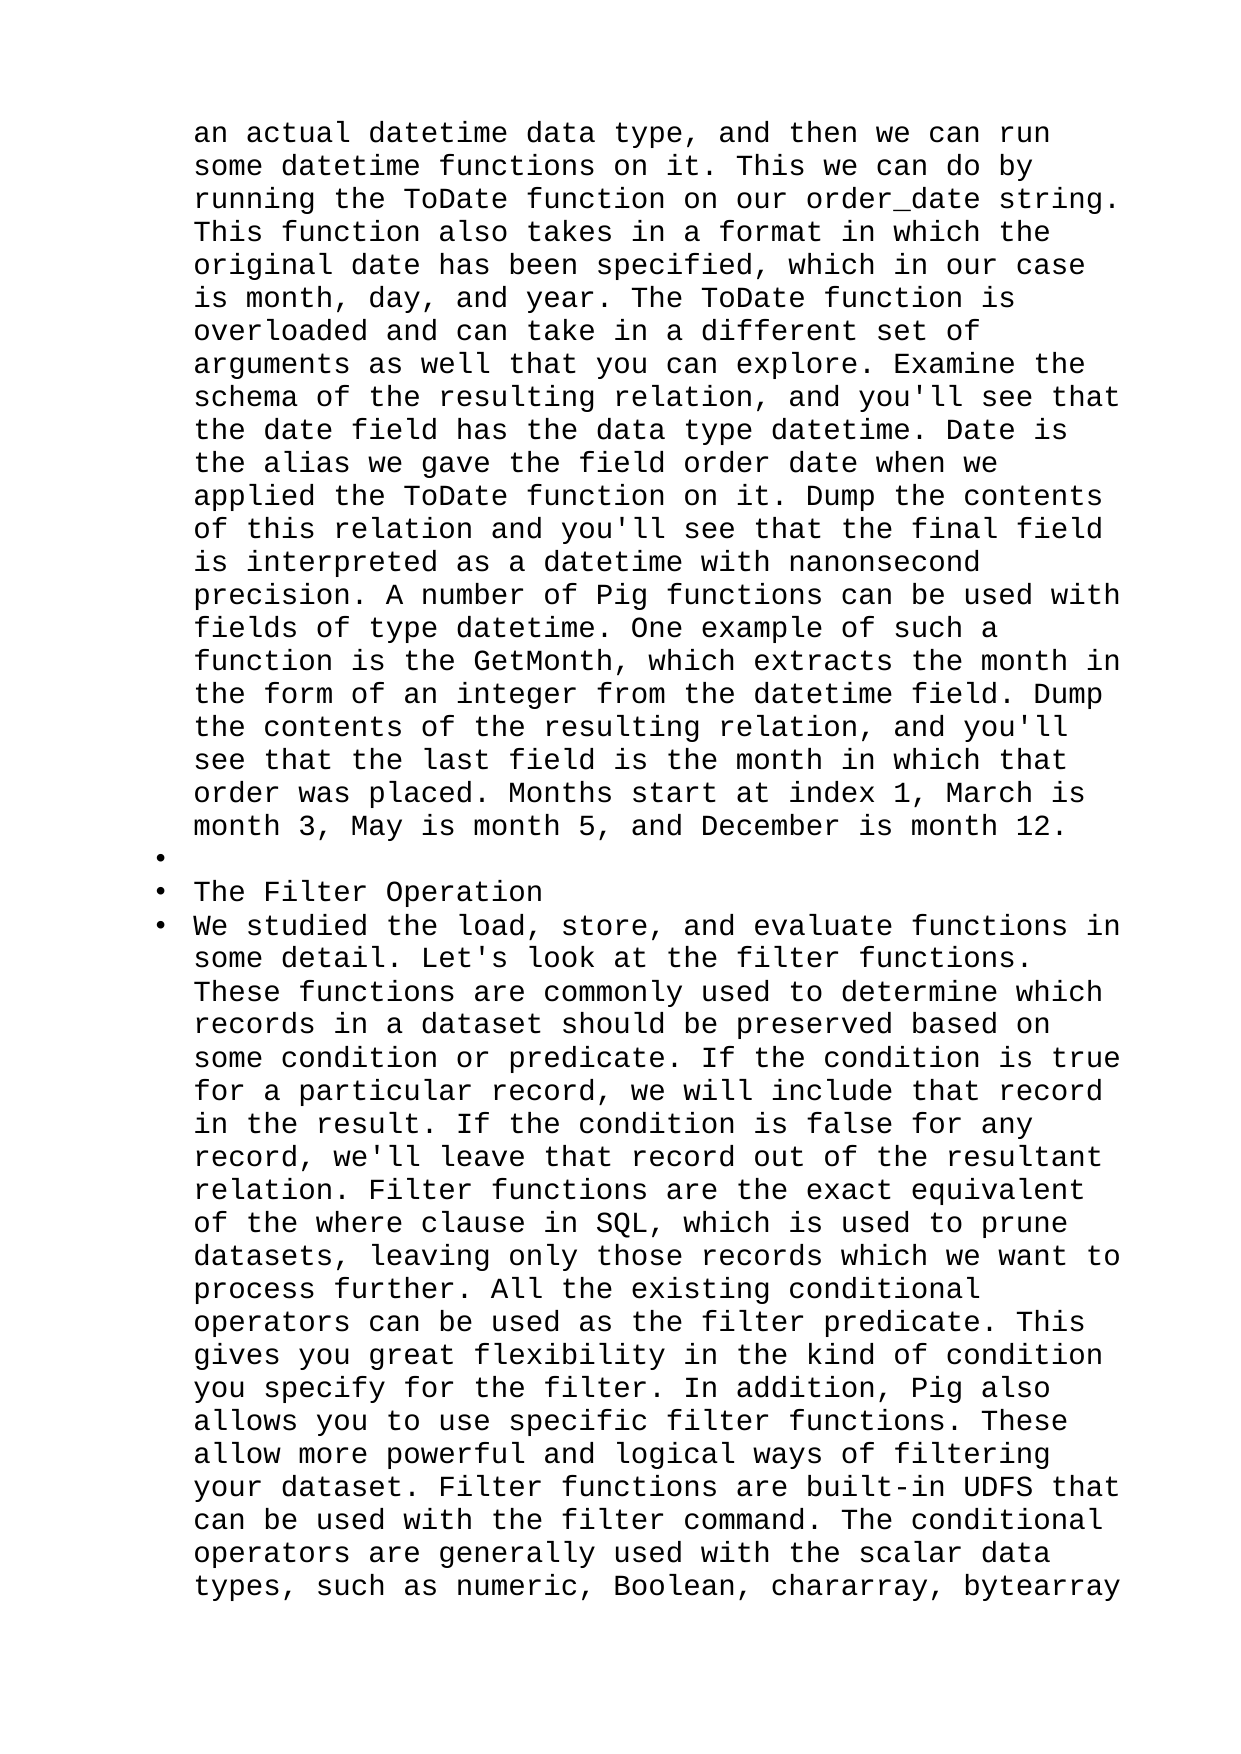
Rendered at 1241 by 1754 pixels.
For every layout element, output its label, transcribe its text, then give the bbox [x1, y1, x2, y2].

list We studied the load, store, and evaluate functions in some detail. Let's look at the filter functions. These functions are commonly used to determine which records in a dataset should be preserved based on some condition or predicate. If the condition is true for a particular record, we will include that record in the result. If the condition is false for any record, we'll leave that record out of the resultant relation. Filter functions are the exact equivalent of the where clause in SQL, which is used to prune datasets, leaving only those records which we want to process further. All the existing conditional operators can be used as the filter predicate. This gives you great flexibility in the kind of condition you specify for the filter. In addition, Pig also allows you to use specific filter functions. These allow more powerful and logical ways of filtering your dataset. Filter functions are built-in UDFS that can be used with the filter command. The conditional operators are generally used with the scalar data types, such as numeric, Boolean, chararray, bytearray [156, 911, 1122, 1604]
list The Filter Operation [156, 878, 1122, 911]
list an actual datetime data type, and then we can run some datetime functions on it. This we can do by running the ToDate function on our order_date string. This function also takes in a format in which the original date has been specified, which in our case is month, day, and year. The ToDate function is overloaded and can take in a different set of arguments as well that you can explore. Examine the schema of the resulting relation, and you'll see that the date field has the data type datetime. Date is the alias we gave the field order date when we applied the ToDate function on it. Dump the contents of this relation and you'll see that the final field is interpreted as a datetime with nanonsecond precision. A number of Pig functions can be used with fields of type datetime. One example of such a function is the GetMonth, which extracts the month in the form of an integer from the datetime field. Dump the contents of the resulting relation, and you'll see that the last field is the month in which that order was placed. Months start at index 1, March is month 3, May is month 5, and December is month 12. [156, 118, 1122, 844]
